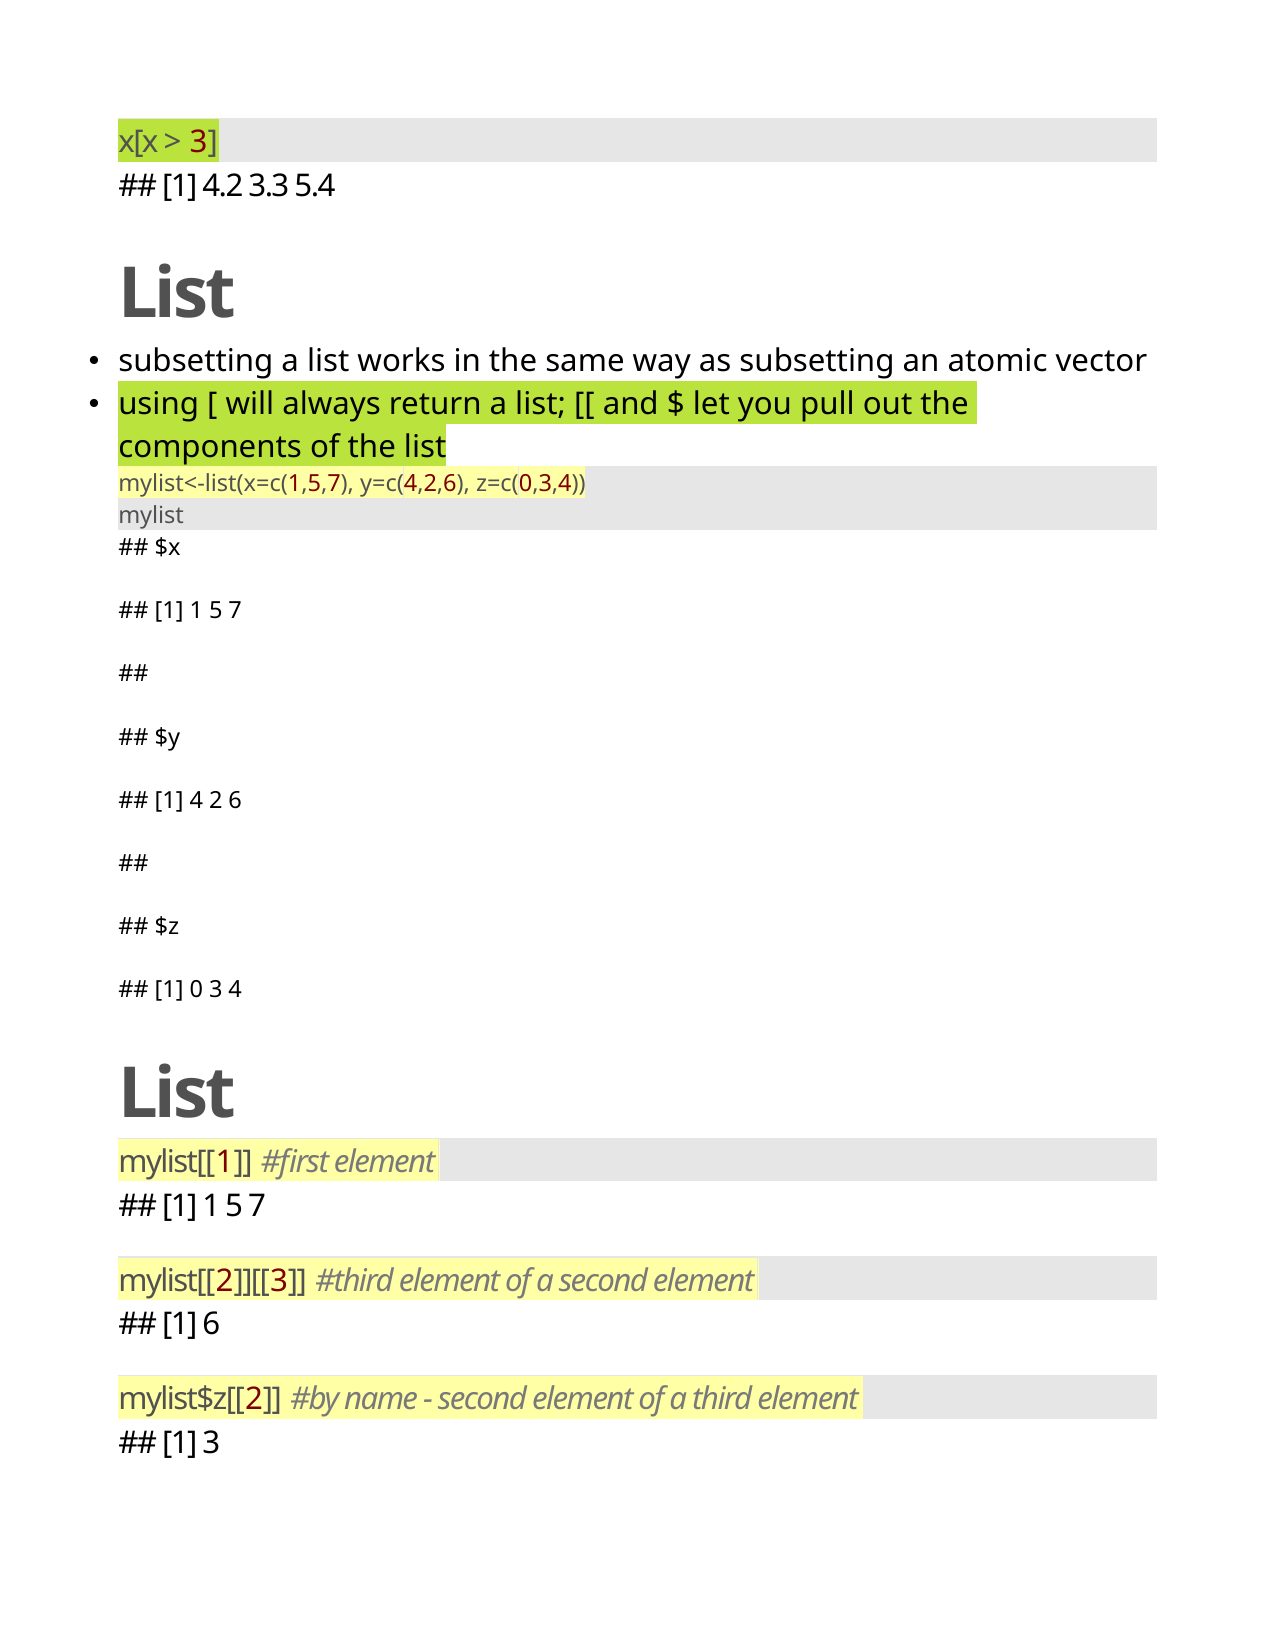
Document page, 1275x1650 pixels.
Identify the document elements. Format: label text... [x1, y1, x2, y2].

text ## [1] 3 [118, 1419, 1157, 1463]
text mylist[[2]][[3]] #third element of a second element [118, 1256, 1157, 1300]
subtitle List [118, 237, 1157, 338]
list using [ will always return a list; [[ and $ let you pull out the components of the list [118, 381, 1157, 466]
list subsetting a list works in the same way as subsetting an atomic vector [118, 338, 1157, 381]
text ## [1] 1 5 7 [118, 593, 1157, 625]
text ## $y [118, 720, 1157, 752]
text mylist$z[[2]] #by name - second element of a third element [118, 1375, 1157, 1419]
text ## $z [118, 909, 1157, 942]
text x[x > 3] [118, 118, 1157, 162]
subtitle List [118, 1036, 1157, 1138]
text ## [1] 1 5 7 [118, 1181, 1157, 1225]
text ## [1] 4.2 3.3 5.4 [118, 162, 1157, 206]
text ## [1] 4 2 6 [118, 783, 1157, 815]
text mylist<-list(x=c(1,5,7), y=c(4,2,6), z=c(0,3,4)) [118, 466, 1157, 498]
text ## [118, 657, 1157, 689]
text ## $x [118, 530, 1157, 562]
text ## [1] 0 3 4 [118, 973, 1157, 1005]
text mylist [118, 498, 1157, 530]
text ## [118, 846, 1157, 878]
text ## [1] 6 [118, 1300, 1157, 1344]
text mylist[[1]] #first element [118, 1138, 1157, 1181]
